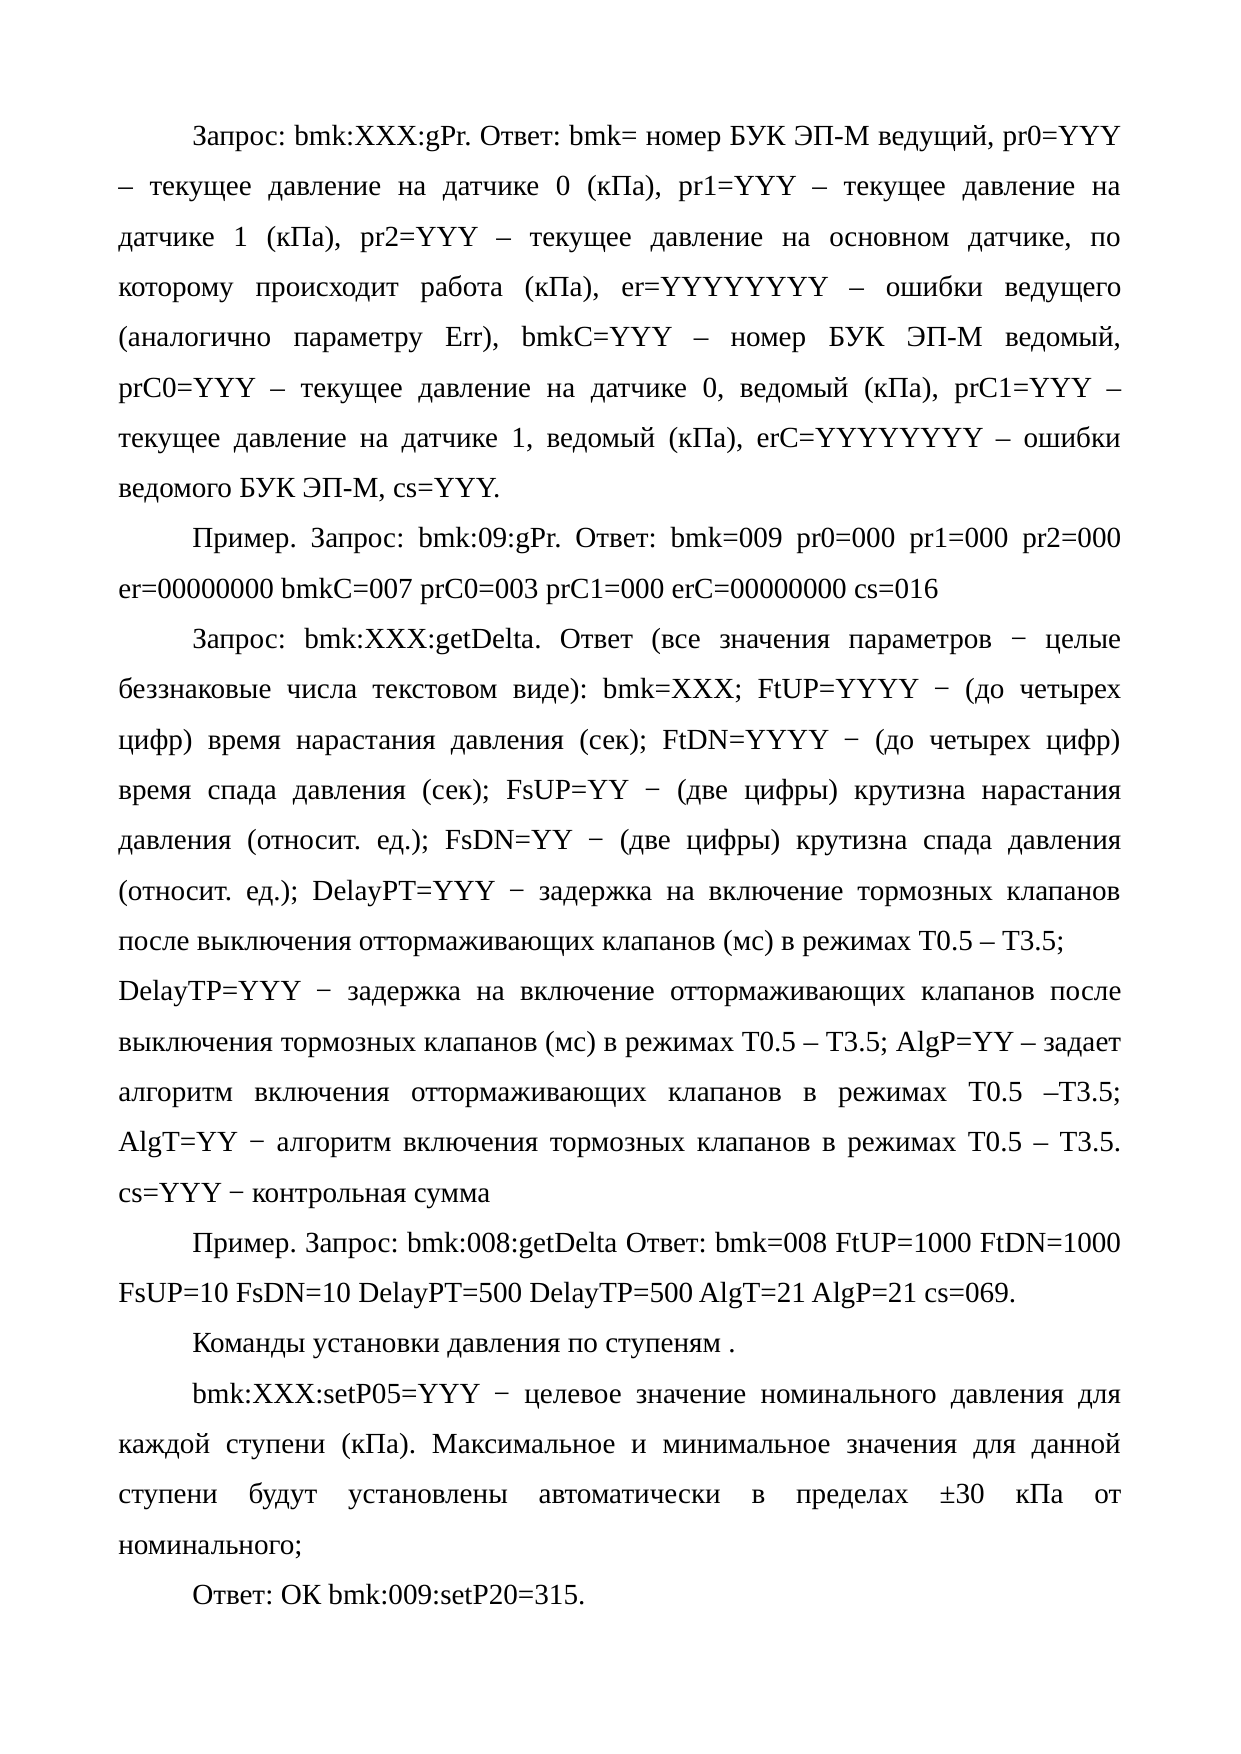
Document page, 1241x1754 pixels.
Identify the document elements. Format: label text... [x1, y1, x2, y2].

text bmk:XXX:setP05=YYY − целевое значение номинального давления для каждой ступени (кПа). Максимальное и минимальное значения для данной ступени будут установлены автоматически в пределах ±30 кПа от номинального; [118, 1376, 1122, 1560]
text Команды установки давления по ступеням . [118, 1326, 1122, 1359]
text Пример. Запрос: bmk:09:gPr. Ответ: bmk=009 pr0=000 pr1=000 pr2=000 er=00000000 bmkC=007 prC0=003 prC1=000 erC=00000000 cs=016 [118, 521, 1122, 604]
text Ответ: ОК bmk:009:setP20=315. [118, 1577, 1122, 1611]
text Запрос: bmk:XXX:gPr. Ответ: bmk= номер БУК ЭП-М ведущий, pr0=YYY – текущее давление на датчике 0 (кПа), pr1=YYY – текущее давление на датчике 1 (кПа), pr2=YYY – текущее давление на основном датчике, по которому происходит работа (кПа), er=YYYYYYYY – ошибки ведущего (аналогично параметру Err), bmkC=YYY – номер БУК ЭП-М ведомый, prC0=YYY – текущее давление на датчике 0, ведомый (кПа), prC1=YYY – текущее давление на датчике 1, ведомый (кПа), erC=YYYYYYYY – ошибки ведомого БУК ЭП-М, cs=YYY. [118, 118, 1122, 504]
text DelayTP=YYY − задержка на включение оттормаживающих клапанов после выключения тормозных клапанов (мс) в режимах Т0.5 – Т3.5; AlgP=YY – задает алгоритм включения оттормаживающих клапанов в режимах Т0.5 –Т3.5; AlgT=YY − алгоритм включения тормозных клапанов в режимах Т0.5 – Т3.5. cs=YYY − контрольная сумма [118, 973, 1122, 1208]
text Пример. Запрос: bmk:008:getDelta Ответ: bmk=008 FtUP=1000 FtDN=1000 FsUP=10 FsDN=10 DelayPT=500 DelayTP=500 AlgT=21 AlgP=21 cs=069. [118, 1225, 1122, 1309]
text Запрос: bmk:XXX:getDelta. Ответ (все значения параметров − целые беззнаковые числа текстовом виде): bmk=XXX; FtUP=YYYY − (до четырех цифр) время нарастания давления (сек); FtDN=YYYY − (до четырех цифр) время спада давления (сек); FsUP=YY − (две цифры) крутизна нарастания давления (относит. ед.); FsDN=YY − (две цифры) крутизна спада давления (относит. ед.); DelayPT=YYY − задержка на включение тормозных клапанов после выключения оттормаживающих клапанов (мс) в режимах Т0.5 – Т3.5; [118, 621, 1122, 957]
